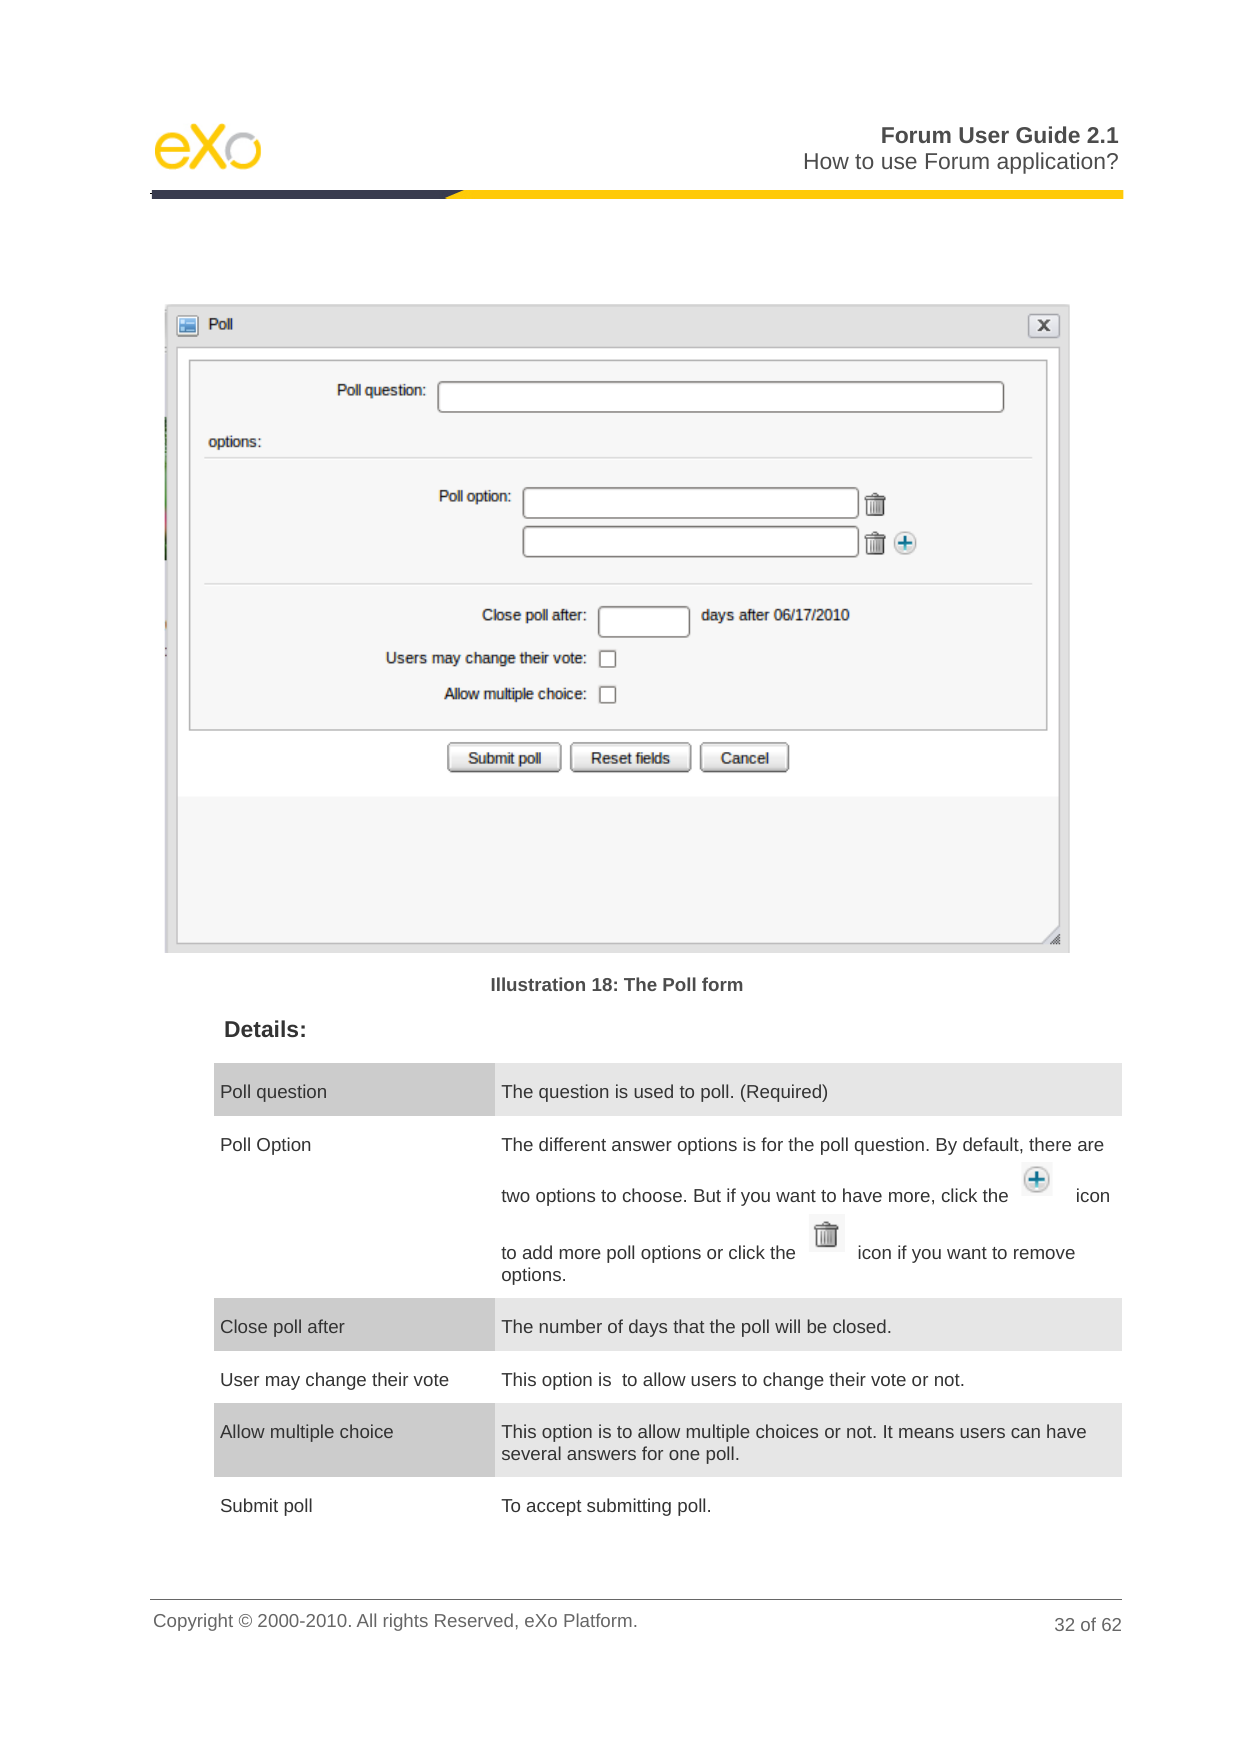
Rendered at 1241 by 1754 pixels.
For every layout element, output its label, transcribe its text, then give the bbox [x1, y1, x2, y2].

table_cell Allow multiple choice [214, 1403, 495, 1477]
picture [808, 1214, 845, 1252]
table_cell Close poll after [214, 1298, 495, 1351]
table_cell The different answer options is for the poll question. By default, there are two options to choose. But if you want to have more, click the icon to add more poll options or click the icon if you want to remove options. [495, 1116, 1122, 1298]
table_cell This option is to allow multiple choices or not. It means users can have several answers for one poll. [495, 1403, 1122, 1477]
picture [151, 190, 1124, 199]
table_cell To accept submitting poll. [495, 1477, 1122, 1530]
text Details: [164, 223, 1122, 1043]
table_cell This option is to allow users to change their vote or not. [495, 1351, 1122, 1403]
table_cell Submit poll [214, 1477, 495, 1530]
picture [1021, 1162, 1053, 1196]
picture [164, 304, 1070, 953]
table_cell The number of days that the poll will be closed. [495, 1298, 1122, 1351]
text Illustration 18: The Poll form [164, 953, 1069, 996]
picture [155, 123, 262, 170]
table_header Poll question [214, 1063, 495, 1116]
table_cell User may change their vote [214, 1351, 495, 1403]
table_header The question is used to poll. (Required) [495, 1063, 1122, 1116]
table_cell Poll Option [214, 1116, 495, 1298]
